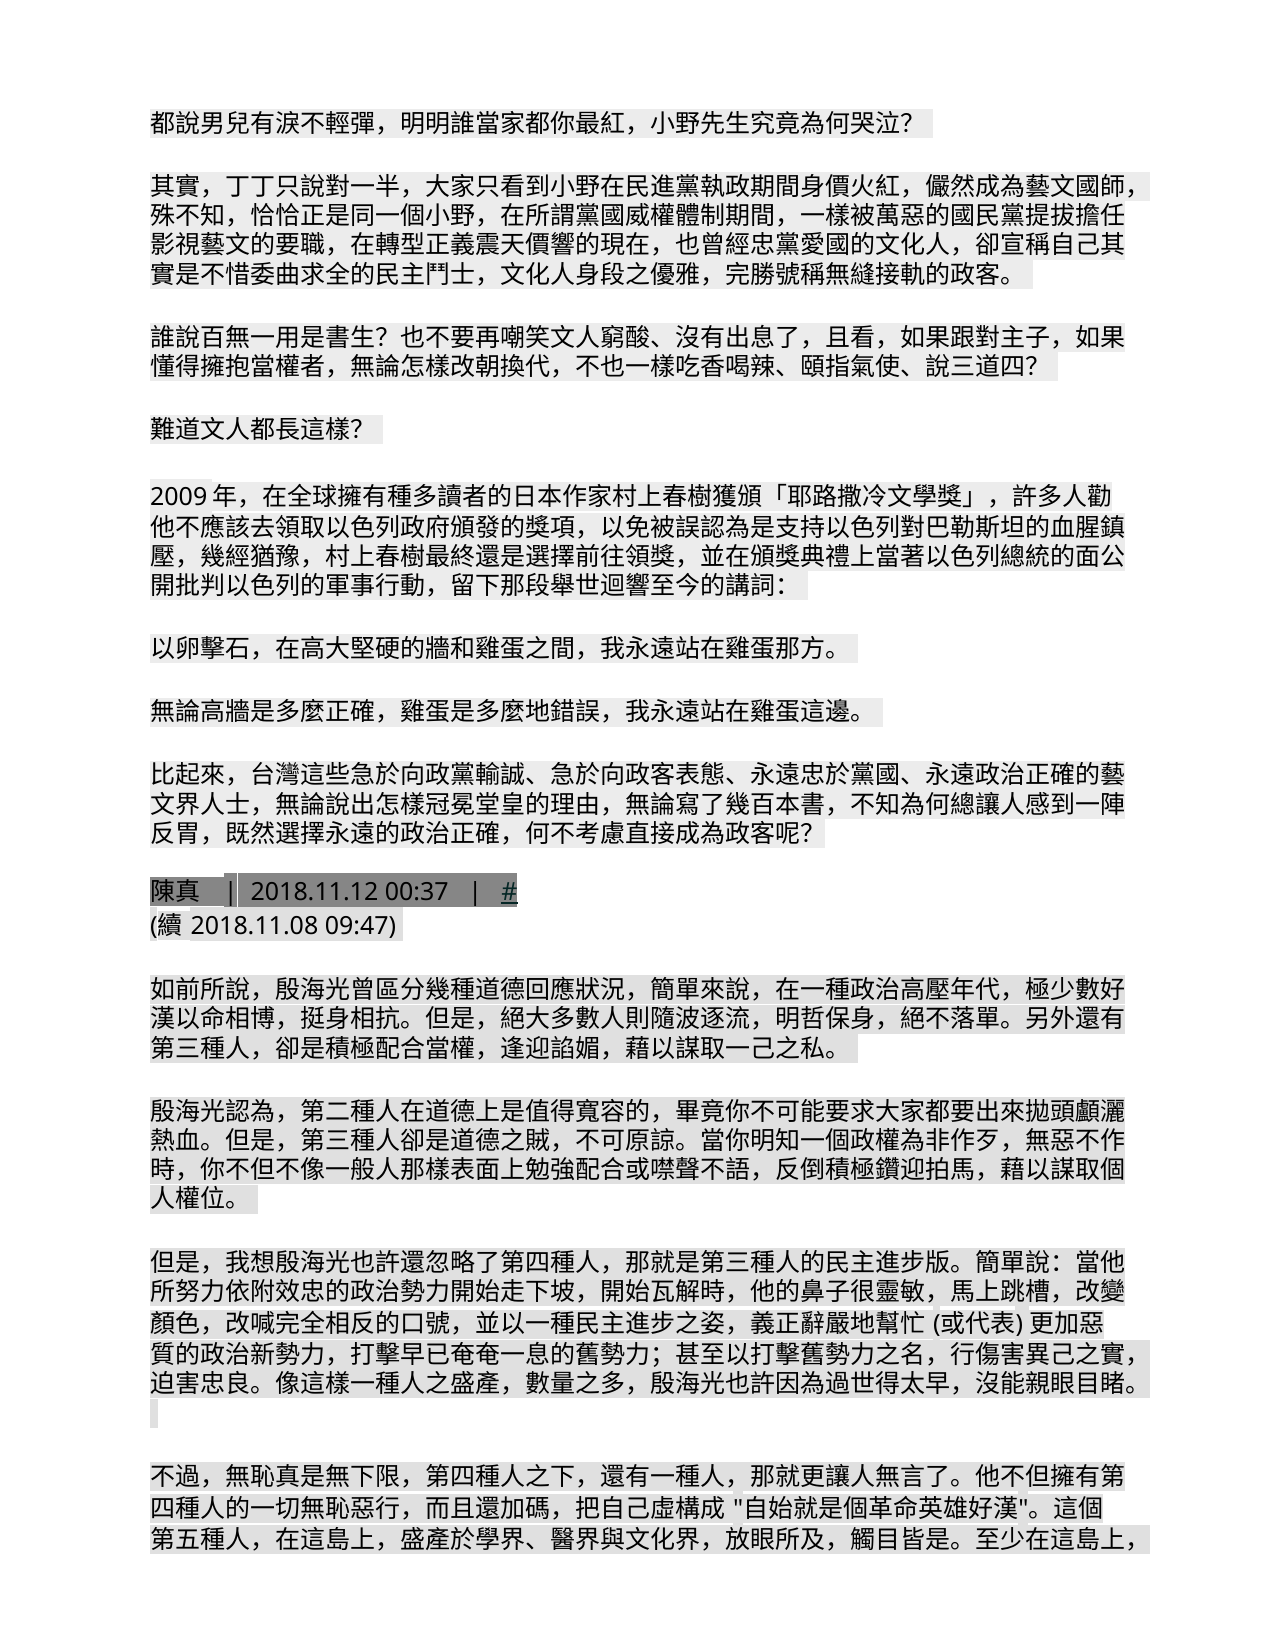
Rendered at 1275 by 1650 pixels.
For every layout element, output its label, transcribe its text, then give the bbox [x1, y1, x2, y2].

text (續) 人們常說豬八戒很醜，但醜在哪卻 "說" 不上來，你只能 "看"。倘若當豬八戒來到你眼前，你卻還問醜在哪時，我們就無言了。也許那意味著你我不是活在同一個世界，於是連基本的美感也不同。 許多時候，我真不知道怎麼批評市面上這麼多人渣，因為那根本無須多說，只須看；倘若你看了卻依然無感，那意味著我們之間的溝通也許已到盡頭。 人渣、歹徒的行為常讓人訝異，至少讓我訝異，怎麼連這麼明明白白的事你也能瞎掰與操弄？但是，基本上，我並不訝異人渣與歹徒的存在，但我對於人們的評價能力卻感到很不可思議，甚至近乎絕望；究竟是要醜陋到什麼地步，然後你才能"看見"人渣與歹徒們的醜陋？ 小野奉柯文哲之命，和民進黨聯手拍攝影片挺陳其邁，這影片叫做"我是挺其邁的，早在九月就拍好，只等待大數據結果一出爐，找到一個最佳攻擊的發布時間點。這行為本身一點問題都沒有，畢竟柯文哲要怎麼假裝什麼根本不存在的什麼白色力量，要怎麼和人渣黨聯手出擊，那是他們家的事，並無太大的道德問題。有問題的是操弄與謊言及顛倒是非黑白等等之不良居心，甚至還一堆人渣聯手演一齣哭戲。他們是真以為我們都是腦殘嗎？這些其其邁邁的人渣真的是挺 "其邁" 的。 一個人的品性好壞絕不是看他有無前科，而是看他在大大小小一些事情上的行事方式。 陳真 2018. 11. 12. ================= 小野挺陳其邁：拍完才想到有個總幹事身分 柯文哲競辦總幹事小野表態支持陳其邁，5日受訪表示當初拍攝想法很簡單，拍完才想到自己有個總幹事身分。（吳堂靖攝） 2018年11月05日 16:52 中時 吳堂靖 柯文哲競辦總幹事小野表態支持陳其邁，為高雄選情增添波瀾。（吳堂靖攝） 被問到影片何時拍攝？小野閃爍其詞，最後才稱「好像幾周前吧！」 小野5日下午受訪表示，影片是一群文化人一起做，想談的是高雄的電影電視，還有自己在推動的千里步道、生態教育，那天大概錄了十分鐘就錄完了，之後才想到自己有個「柯文哲競選總幹事」的身分，事後告知柯，他沒什麼表情，不像他自己說的嘆一口氣，他連嘆口氣都沒有，就是看著我。 ===================== 【Yahoo論壇／毛奇】誰當家都你最紅 小野到底哭什麼？ 毛奇 政事觀察站 2018年11月12日 選戰進入倒數2周，該表態的紛紛把握最後機會表態，身兼台北市長柯文哲競選總幹事、寫了100本書的「文化人」小野，日前也用拍影片的方式力挺民進黨高雄市長參選人陳其邁，還說他剛好是第一個，後續還會有「震撼彈」。 按理，作為台北市長柯文哲的競選總幹事，於情於理，小野似乎不太適合公開力挺陳其邁，究竟是什麼原因讓小野站出來挺其邁？ 寫文案、搞宣傳果然是文人的強項，明明小野力挺陳其邁應該有助於柯文哲吸納綠營選票，甚至還可能加速爹不疼娘不愛的姚姚被棄保，小野挺了高雄綠，卻傷了台北綠，還能討拍拍的說這件事情他對不起柯文哲，真的好棒棒。 小野又說，挺其邁的影片釋出時，柯辦完全不知情，還問他說「怎麼變自走砲」，這真是典型得了便宜又賣乖了，政治沒有那麼深奧，明眼人都知道，小野一方面擔任柯P競選總幹事，一方面又拍影片力挺遠在高雄的陳其邁，這種兩面手法，不僅替柯文哲吸納更多綠色選民，也等於是對執政民進黨的交心，頗有雖無法支持台北的姚姚，我至少也力挺高雄的其邁了，你民進黨就算沒有論功行賞，再怎樣也不能怪罪於我的用心。 小野稱自己沒有政黨顏色，政治與選舉是一時的、友情才是永久的，他都是為了台灣好，一切都不是政治算計，然而，卻有不少人認為小野的作法其實就是一種對權力者的輸誠，挺白又挺綠，就是一種一石二鳥、雙保險的概念。 丁守中就不客氣批評小野是綠營影視天王，是民進黨的文化門神，真正的基進側翼，民進黨執政，就是小野呼風喚雨的時候，小野聞言潸然淚下、泣不成聲。 都說男兒有淚不輕彈，明明誰當家都你最紅，小野先生究竟為何哭泣？ 其實，丁丁只說對一半，大家只看到小野在民進黨執政期間身價火紅，儼然成為藝文國師，殊不知，恰恰正是同一個小野，在所謂黨國威權體制期間，一樣被萬惡的國民黨提拔擔任影視藝文的要職，在轉型正義震天價響的現在，也曾經忠黨愛國的文化人，卻宣稱自己其實是不惜委曲求全的民主鬥士，文化人身段之優雅，完勝號稱無縫接軌的政客。 誰說百無一用是書生？也不要再嘲笑文人窮酸、沒有出息了，且看，如果跟對主子，如果懂得擁抱當權者，無論怎樣改朝換代，不也一樣吃香喝辣、頤指氣使、說三道四？ 難道文人都長這樣？ 2009年，在全球擁有種多讀者的日本作家村上春樹獲頒「耶路撒冷文學獎」，許多人勸他不應該去領取以色列政府頒發的獎項，以免被誤認為是支持以色列對巴勒斯坦的血腥鎮壓，幾經猶豫，村上春樹最終還是選擇前往領獎，並在頒獎典禮上當著以色列總統的面公開批判以色列的軍事行動，留下那段舉世迴響至今的講詞： 以卵擊石，在高大堅硬的牆和雞蛋之間，我永遠站在雞蛋那方。 無論高牆是多麼正確，雞蛋是多麼地錯誤，我永遠站在雞蛋這邊。 比起來，台灣這些急於向政黨輸誠、急於向政客表態、永遠忠於黨國、永遠政治正確的藝文界人士，無論說出怎樣冠冕堂皇的理由，無論寫了幾百本書，不知為何總讓人感到一陣反胃，既然選擇永遠的政治正確，何不考慮直接成為政客呢？ [150, 75, 1125, 848]
text 陳真 | 2018.11.12 00:37 | # [150, 873, 1125, 907]
text (續 2018.11.08 09:47) 如前所說，殷海光曾區分幾種道德回應狀況，簡單來說，在一種政治高壓年代，極少數好漢以命相博，挺身相抗。但是，絕大多數人則隨波逐流，明哲保身，絕不落單。另外還有第三種人，卻是積極配合當權，逢迎諂媚，藉以謀取一己之私。 殷海光認為，第二種人在道德上是值得寬容的，畢竟你不可能要求大家都要出來拋頭顱灑熱血。但是，第三種人卻是道德之賊，不可原諒。當你明知一個政權為非作歹，無惡不作時，你不但不像一般人那樣表面上勉強配合或噤聲不語，反倒積極鑽迎拍馬，藉以謀取個人權位。 但是，我想殷海光也許還忽略了第四種人，那就是第三種人的民主進步版。簡單說：當他所努力依附效忠的政治勢力開始走下坡，開始瓦解時，他的鼻子很靈敏，馬上跳槽，改變顏色，改喊完全相反的口號，並以一種民主進步之姿，義正辭嚴地幫忙 (或代表) 更加惡質的政治新勢力，打擊早已奄奄一息的舊勢力；甚至以打擊舊勢力之名，行傷害異己之實，迫害忠良。像這樣一種人之盛產，數量之多，殷海光也許因為過世得太早，沒能親眼目睹。 不過，無恥真是無下限，第四種人之下，還有一種人，那就更讓人無言了。他不但擁有第四種人的一切無恥惡行，而且還加碼，把自己虛構成 "自始就是個革命英雄好漢"。這個第五種人，在這島上，盛產於學界、醫界與文化界，放眼所及，觸目皆是。至少在這島上，所謂讀書人，確實是特別讓人看不起、特別窩囊與卑劣的一群人。小野便是一例。 所謂 "仗義每從屠狗輩，負心多是讀書人"，在台灣的各種所謂社運或反抗運動或民主運動中，真正付出重大代價的往往是那些根本不為人知的販夫走卒，他們絕不會以此來進行政治操作以兌換一己權位與名聲，取得一官半職；甚至即便在過程中被軍警特務打死 (我就認識這樣一個基層志工) 也不可能獲得媒體或政黨的青睞進而受到眾人抬舉；連理都不會理你，更不用說享受榮華富貴了。 相反地，那些根本只是在某種安全時刻出來演一齣戲、講兩句鳥話的所謂知識份子，卻總是能因此吃香喝辣，一本萬利，身上從此有著一種純屬虛構的民主進步光環，吃喝不盡。但是實際上，他們不折不扣就是舊勢力的餘孽所搖身一變。時下的人渣黨及其走狗，一大半就是這樣的人。 我對於批評人渣黨這些沒出息的小癟三很反感，因為那畢竟是上駟對下駟，一種自我做賤；這些微不足道的政客人渣與文化走狗等等，根本不值得批評。之所以批評，只是以之為例，說說道德評價的諸多可能性。我對現實意義始終缺乏興趣，但是對於人事物的道德意義卻比較有感覺。我相信，人心理當如此，真正能引起義憤與熱情者，無非就是道德與美感這類東西，而不是權力誰屬。 陳真 2018. 11. 12. p.s.: 最近除了所謂 "作家" 小野之外，人渣黨也一片哭聲，真是噁心到令人難以置信。他們的眼淚是珍珠？要燙醒所有迷失的人？人居然可以無恥成這樣，我真不敢相信我的眼睛。 ================== 丁守中陣營對小野先生的回應如下：(節錄) 看到小野（李遠）先生落淚，陳其邁先生送暖，柯文哲市長安慰，丁守中陣營以及許多真正文化圈子裡的朋友感觸極深，在選舉投票日逼近之際，不吐不快。 首先，對於連續四天，先逼停劉寶傑節目、再宣布陳其邁辭立委、再由小野先生以「文化人」身分捨近求遠力挺陳其邁，丁守中陣營除了為韓國瑜遭遇如此瘋狂的攻擊感到憤怒，為這種赤裸裸的政治操作感到不齒、噁心透頂。什麼人身攻擊？丁守中陣營只是不齒。 丁守中陣營長時間呼籲政治人物對焦在政策問題上，不要虛虛實實、裝神弄鬼，玩弄藍綠政治。這種以為操作藍綠政治，操作意識形態，就可以在選戰中營造聲勢、蠱惑人心，可以休矣。 小野先生，不是只把持金馬獎、文化部電影輔導金，你和「紙風車」幾乎把民進黨執政的文化肥肉全吃光了。總統府的大型活動、台中花博也全包了。你真的退隱了？ 紙風車該收斂了。以為沒有人知道你如何連文化總會鬥爭都全場涉入，為了幫蔡英文趕走劉兆玄，小野和紙風車真是太努力了。如此囂張的文化人，真沒見過。 請問小野先生：第一、您有為黨政高層干預東森電視劉寶傑節目發表任何譴責嗎? 第二、請問對你苦心栽培的「中影」被民進黨羞辱、攻擊時，你不但沒有一絲溫暖，反而忘恩負義，落井下石，請問「新浪潮」時代的導演，還有誰這樣？柯文哲市長說你挺其邁兄是「人情世故」，為什麼這種「人情世故」面對中影都不見？ 文化為政治服務，「文化人」就是狼。是狼也無妨，可惡的是說自己是「牧羊人」。 第三、你否認自己是民進黨「文化門神」？你太謙虛了。你、紙風車、李永豐幾乎「三位一體」主宰台灣「本土文化」定義。但其實，你除了成功「假公濟私」培養自己兒子成為「文二代」，繼承這個文霸系統，請問你還造就了誰？ 敬小野而遠之。一個新黨國體制的文化打手。民進黨在選舉的時候負責文化電影電視圈子操盤的重量級人物。文化為政治服務的代表性人物。 =================== 節錄，全文請見：https://goo.gl/L3wg3q 裴在美 親愛的小野 ： 我想對你和吳念真說幾句內心的話。這些話無關選舉，可能大部分人都不會感到興趣。至於你們，以我對二位的認識，更不敢妄想你們會想要聽。當我昨天看到你哭訴的視頻，又讀了你寫給丁守中的信後，心中更是感慨萬千。或許是因你倆一路走來太過順利，或許因為你們幾十年來一直站在資源的頂端，或許是你們自年輕時起便早已習慣毫不留情的對他人批判，更或許是你們強悍的信念使然，因而看不到自身絲毫的盲點。我遲疑良久，決定還是寫出心裡的話。 若不是最近開始在臉書上多貼了幾篇文，招來二三十年前的中影舊識在我臉書留言，才讓我重啟中影製片部那筆塵封的記憶。 當時，你和吳念真兩人，幾乎整個掌握了中影的所有拍片資源。總經理完全放手，製片部經理被架空。所有進到中影的拍攝計畫都由你們說了算，除了一些不得不拍的政策片，位高權重老導演的製作之外，其他的全由你們一手包辦。也就是說，那必須是你們認可的導演，必須是你們認可的題材，否則一概格殺勿論。我猶記得在六樓製片部，吳念真三不五時便口沫橫飛的大罵某某的案子 [如何如何的爛] ，隨時隨地討伐當時的那批老導演們 (不久前你請託的李行導演自然也在你們的批判之列），而你則在一旁默許包括加註和會心的微笑。 你說的對。你們推動了台灣新電影浪潮。但是，你們不也因為在中影的那九年而造就了自己事業的高峰以及累積了龐大人脈資源並奠定了一生輝煌事業的基礎麼？ 我更想說的是，如果沒有你們，台灣新電影浪潮依然會發生，因為那是一個歷史的必然。如果沒有你們的專斷跋扈霸占資源不給別人機會，說不定台灣新電影會更加豐富，走得更穩當，影響力也更長遠。甚至，台灣新電影可能繼續在國際上發亮發光。不會像今天這樣，死在狹隘的鄉土劇中，或圈囿在特定的電影語言與敘事形式中。還好，你倆在1989雙雙離開了中影，否則，說不定也沒有推手，喜宴，飲食男女，就更不可能有今天的李安了。 另外，我很同意，吳念真確實寫了一些膾炙人口的劇本。但更令我吃驚的是，查看他的履歷年表，一年竟能寫到八九個電影劇本！中影的拍攝案子幾乎3/4以上由他來包辦編劇，如此，不影響不帶動台灣新電影的風潮幾乎是不可能的。你說的對，他的小說得過幾個文學獎，在台灣，獲多個文學獎電影劇本獎的大有人在。但你們因身兼中影編審，所有被看好的案子，所有一時之選的獲獎小說、新穎進步的題材全都由你們率先得手，操刀編劇，策畫或製片，如此，有可能不被推向電影浪潮的頂端麼？ 親愛的小野，我要說的是，你們在國民黨重要的黨營事業中央電影公司的這九年中，真的是呼風喚雨，為所欲為。你們認定了某個人某件事，便是朋友，是同路人。反之，則仇視之。你和吳念真在我們都還年輕的時候，大家都還懵懵懂懂時，你們卻已經有了強烈而分明的階級敵人的意識。至於你們的階級敵人是誰，在這裡，就不用我多贅言了。 你也提到對無法跳脫藍綠的厭惡，只是讓我詫異的是，當你挺身而出支持某位候選人時，綠色標籤對你竟然有著那般巨大的魔力，可以立即將他權貴的背景歸零。其實你也跟他們一樣，或有過之，完全以藍綠辨是非，分敵友。 台灣人愛說吃果子拜樹頭。親愛的小野，你知道嗎？在很多社會大眾的眼裡，你倆像是獨霸著一棵果樹，享有所有的果子及其分配權，到後來，你們不僅不拜樹頭，眼看著人家拿著大斧頭來砍樹，你們不僅不－－說求情也好講句公道話也罷，反而站在砍樹人的那一方，或還等不及將它拿去當柴燒。這樣的作為，是這個社會大眾所不能容忍和苟同的。 如今台灣社會，有太多的菁英身上經年穿著一件［公平與正義］的外衣，嘴上總是掛著 [為這片土地打拼] 的口號。平凡的小人物成了他們最好的媒介和棋子。你們早已不再是曾經一度的礦工的兒子和貧窮孩子。這已是眾所周知的事實。所以，請不要再利用可憐的小人物了。一個真正心存悲憫的人，是不會撻伐異己，為了達到目標，將人當成道路上礙腳的荊棘那樣砍伐的。 你說平凡的小人物在你們的作品裡 找到自己的尊嚴和價值，找到存在和活下去的意義。那麼請問，在一個不公不義，生活拮据住無其所的社會裡，連活下去都有困難，如何能找到生之尊嚴價值？他們唯一活下去的意義，除了溫飽，還是溫飽！ 最後，我要說的是，一個民主社會，當少數人手中握有權力，壟斷資源，這就是不公。沒有了公平，何來正義？這難道不是我們憎恨一黨專制的原因之一麼？你口口聲聲讀書人。一個讀書人，難道不明白要獲得人家對你最基本的尊敬，首先要做到的就是心口一致，言行合一麼？ 作為你的舊識，亦是文學電影的同行，我對你有個小小的建議：儘管你用的詞語口吻仿效翻譯小說，這樣的技巧或許會給一些年少無知的孩子有某種高尚的假象或某種高度的錯覺。然而，你應當也知道，一個真正高尚，值得尊敬的人，在於他們的道德，情操和胸襟。並不在於他們罵人裝飾能耐的雕蟲小技。 最後，我希望你不再悲傷。畢竟，我也可以理解你的委屈，在你們的世界裡，只有你們口無遮攔痛責別人的份，那裡有別人對你說三道四的道理？只因別人有眼不識泰山，批評了你們兩句，便憤怒傷心若此。說實在的，若以這樣來博取同情和支持，未免廉價。若是真情流露，那也實在太把自己當一回事了。 中時電子報，中國時報民意論壇 11/10/2018 ================== 「小野的眼淚是珍珠」管碧玲、王定宇也哭了 嗆丁守中：選舉最醜一幕 政治中心／綜合報導 高雄市長選戰競爭激烈，台北市長柯文哲辦公室競選總幹事小野（李遠）日前錄影片挺民進黨高雄市長候選人陳其邁，引起外界熱烈討論，也遭到國民黨台北市長候選人丁守中怒嗆「綠營文化門神」。針對小野被丁守中辱罵，擔任陳其邁陣營總督導的立委管碧玲淚灑節目現場「我覺得是這一次選舉最醜陋的一幕」 ===================== 管碧玲、王定宇為高雄選戰落淚，怒責批小野的丁守中是「這次選舉最醜陋的一幕」 顏振凱 風傳媒 2018-11-07 年底高雄市長選戰，民進黨長年執政權面臨巨大壓力，曾和市長候選人陳其邁在黨內初選激烈競爭、目前擔任陳其邁陣營總督導的管碧玲，及英系立委王定宇晚間參加「鄭知道了」談話節目，提到小野挺陳其邁、卻遭國民黨台北市長丁守中辱罵等選情，都激動落淚，管碧玲除重批丁守中對小野的責難是「這次選舉最醜陋的一幕」，更直言，看到小野影片就非常感動，感謝社會有聲望文化人站出來救高雄。 管碧玲強調：「小野這樣身分出來，是記暮鼓晨鐘，看能否敲醒我們要去訴求的鄉親！」她還說，「小野先生，你每一顆眼淚都是珍珠，無價之寶，滾燙程度讓所有迷失演藝式政治、假新聞、網路罷凌漩渦不自知的，看能否燙醒他們。」 日前勞工之夜造勢，談到過往八八風災投入救災等經歷後，陳其邁本人數度哽咽，今晚，管碧玲、王定宇和現身挺邁的導演柯一正等同台也情緒激動，管坦言，她一向強悍，初選落敗時，也沒流這多眼淚，她連生小孩時也不會哭，但這場選舉，她無力感很深。「年輕人在這體系追逐發洩不滿時，不管三七二十一，但為了了不滿發洩時，做了無厘頭選擇，代價那麼大時，我是無力感。」 積極投入輔選的管碧玲說明，在討論小野影片的初次會議上，當看到帶子，很多參與會議的人都非感動，非常感謝，也有期待，因為高雄選到現在，他們有強烈無力感，舖天蓋地中國介入身影，很會表演的政治諧星卻得到這麼多喝采，他們跟陳其邁面對台灣選舉第一次出現的嶄新情勢，都覺得很孤單，但在他們無能為力氣餒時，小野站出來，讓他們覺得有希望，感謝有聲望的文化人站出來要救高雄。 [150, 907, 1125, 1554]
